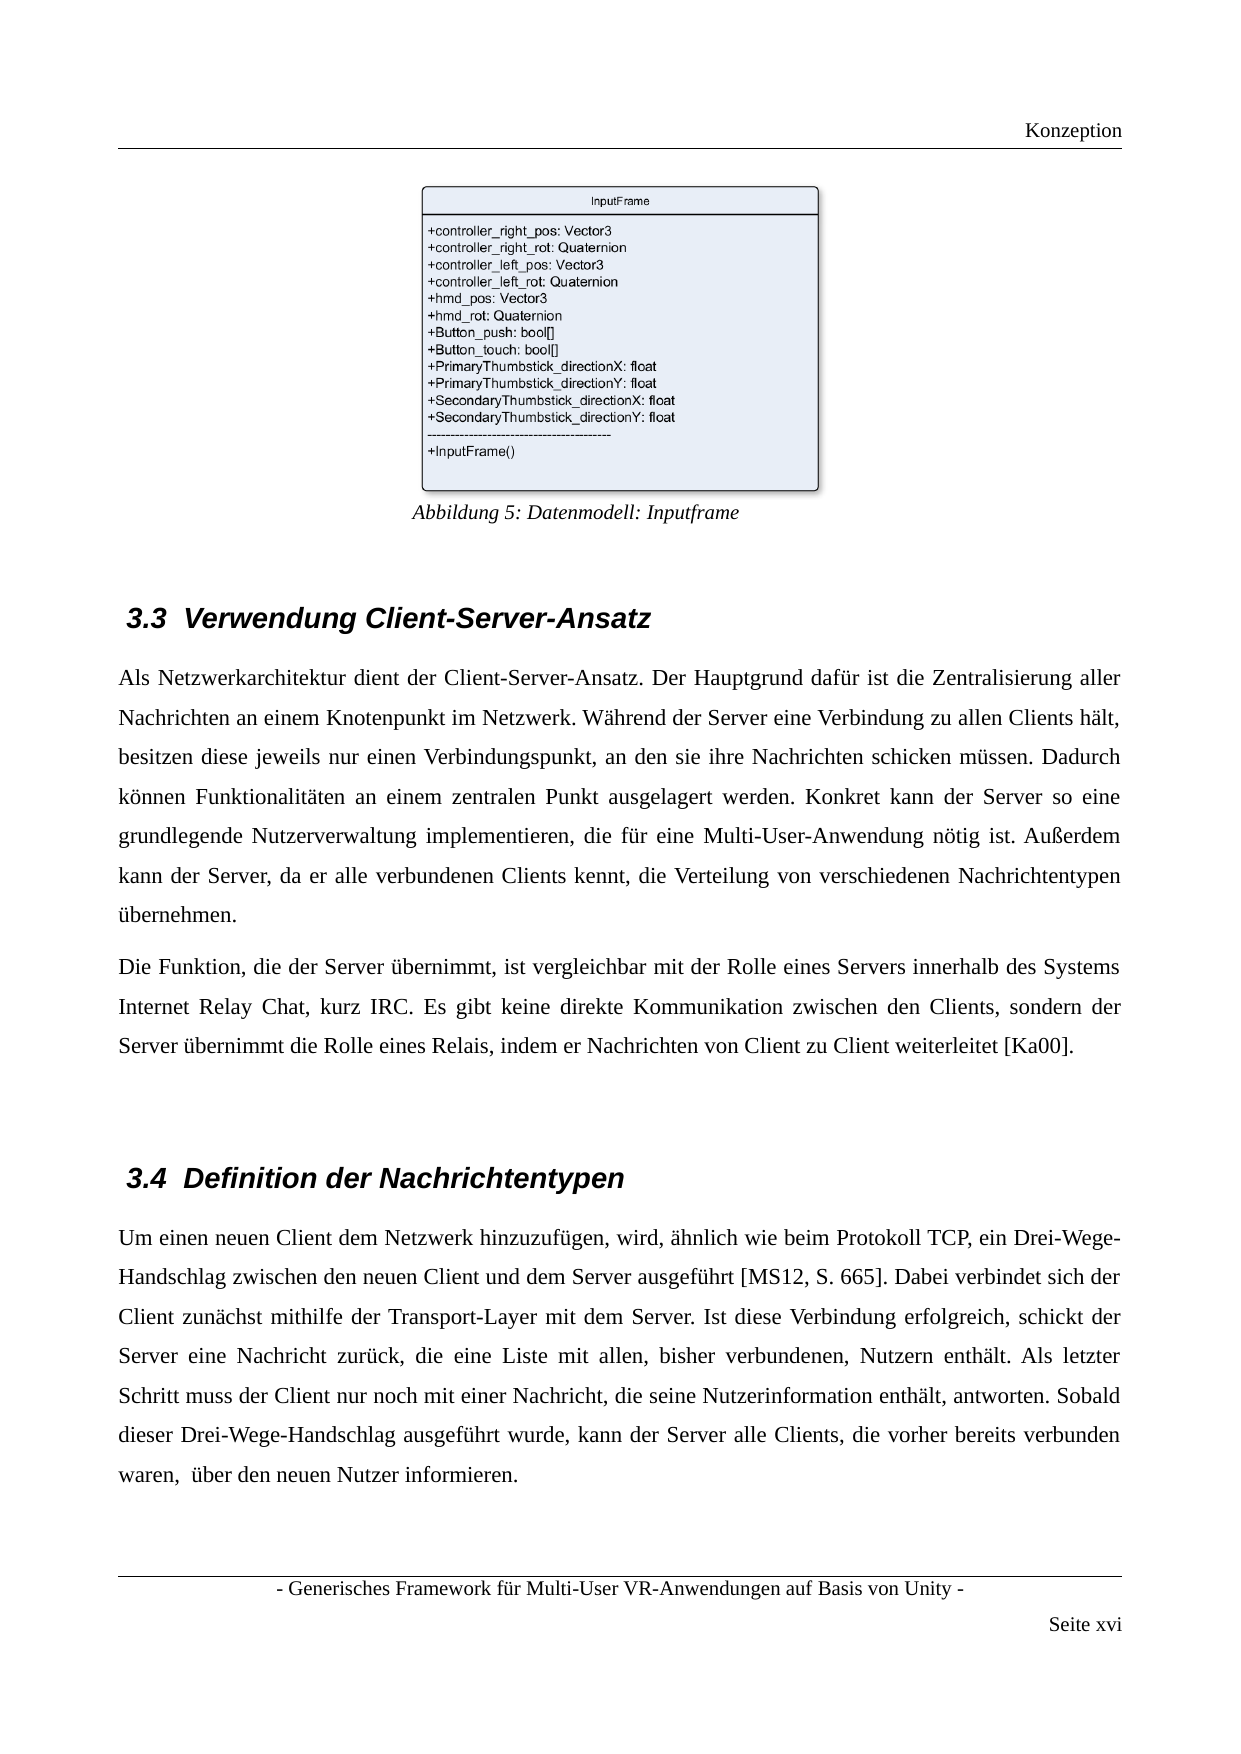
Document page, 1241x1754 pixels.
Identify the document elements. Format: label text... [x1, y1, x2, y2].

text Abbildung 5: Datenmodell: Inputframe [412, 500, 828, 524]
text Um einen neuen Client dem Netzwerk hinzuzufügen, wird, ähnlich wie beim Protokoll TCP, ein Drei-Wege-Handschlag zwischen den neuen Client und dem Server ausgeführt [MS12, S. 665]. Dabei verbindet sich der Client zunächst mithilfe der Transport-Layer mit dem Server. Ist diese Verbindung erfolgreich, schickt der Server eine Nachricht zurück, die eine Liste mit allen, bisher verbundenen, Nutzern enthält. Als letzter Schritt muss der Client nur noch mit einer Nachricht, die seine Nutzerinformation enthält, antworten. Sobald dieser Drei-Wege-Handschlag ausgeführt wurde, kann der Server alle Clients, die vorher bereits verbunden waren, über den neuen Nutzer informieren. [118, 1224, 1122, 1487]
picture [412, 177, 828, 500]
text Die Funktion, die der Server übernimmt, ist vergleichbar mit der Rolle eines Servers innerhalb des Systems Internet Relay Chat, kurz IRC. Es gibt keine direkte Kommunikation zwischen den Clients, sondern der Server übernimmt die Rolle eines Relais, indem er Nachrichten von Client zu Client weiterleitet [Ka00]. [118, 953, 1122, 1058]
subtitle Verwendung Client-Server-Ansatz [118, 602, 1122, 635]
text Als Netzwerkarchitektur dient der Client-Server-Ansatz. Der Hauptgrund dafür ist die Zentralisierung aller Nachrichten an einem Knotenpunkt im Netzwerk. Während der Server eine Verbindung zu allen Clients hält, besitzen diese jeweils nur einen Verbindungspunkt, an den sie ihre Nachrichten schicken müssen. Dadurch können Funktionalitäten an einem zentralen Punkt ausgelagert werden. Konkret kann der Server so eine grundlegende Nutzerverwaltung implementieren, die für eine Multi-User-Anwendung nötig ist. Außerdem kann der Server, da er alle verbundenen Clients kennt, die Verteilung von verschiedenen Nachrichtentypen übernehmen. [118, 664, 1122, 928]
subtitle Definition der Nachrichtentypen [118, 1161, 1122, 1195]
